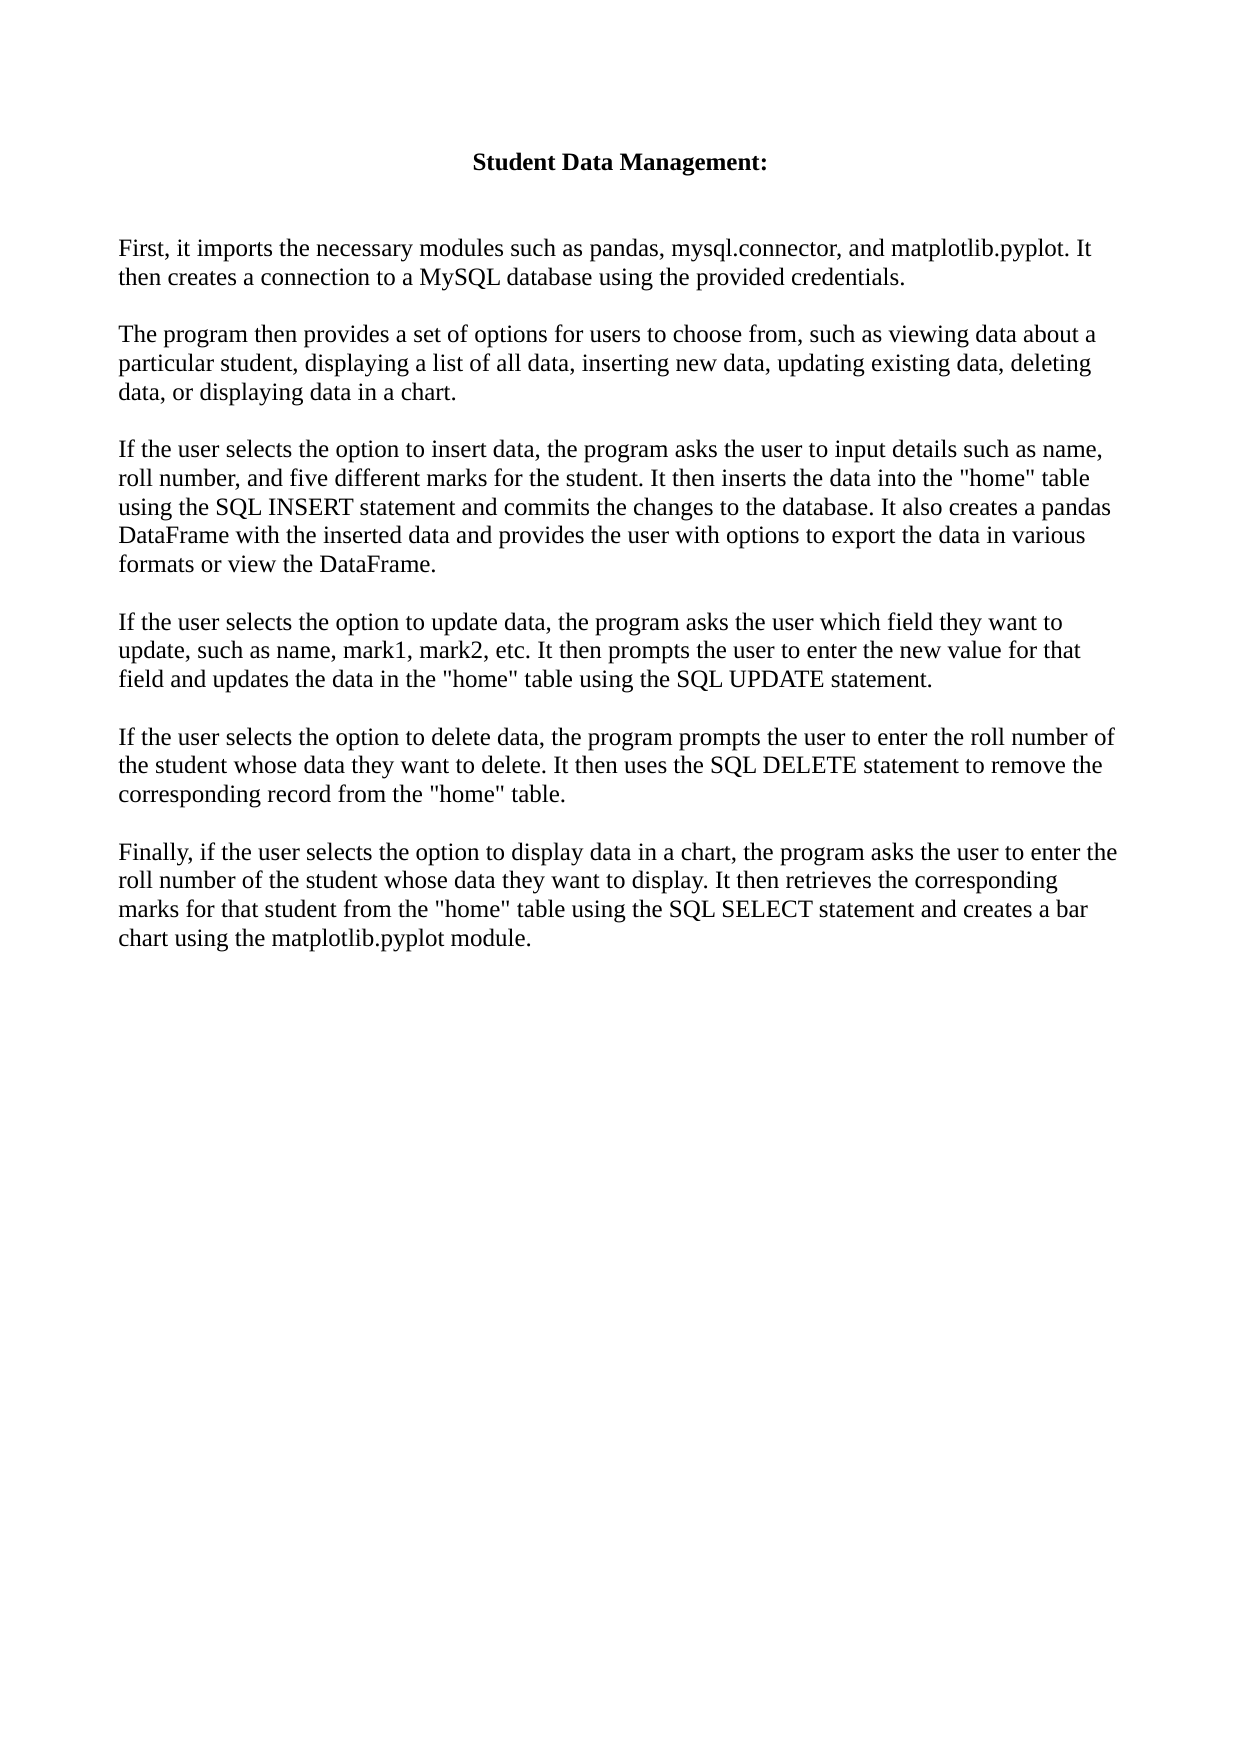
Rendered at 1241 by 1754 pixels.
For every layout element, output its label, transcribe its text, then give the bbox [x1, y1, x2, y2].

text First, it imports the necessary modules such as pandas, mysql.connector, and matplotlib.pyplot. It then creates a connection to a MySQL database using the provided credentials. [118, 233, 1122, 291]
text Finally, if the user selects the option to display data in a chart, the program asks the user to enter the roll number of the student whose data they want to display. It then retrieves the corresponding marks for that student from the "home" table using the SQL SELECT statement and creates a bar chart using the matplotlib.pyplot module. [118, 837, 1122, 952]
text If the user selects the option to delete data, the program prompts the user to enter the roll number of the student whose data they want to delete. It then uses the SQL DELETE statement to remove the corresponding record from the "home" table. [118, 722, 1122, 808]
text If the user selects the option to insert data, the program asks the user to input details such as name, roll number, and five different marks for the student. It then inserts the data into the "home" table using the SQL INSERT statement and commits the changes to the database. It also creates a pandas DataFrame with the inserted data and provides the user with options to export the data in various formats or view the DataFrame. [118, 434, 1122, 578]
text The program then provides a set of options for users to choose from, such as viewing data about a particular student, displaying a list of all data, inserting new data, updating existing data, deleting data, or displaying data in a chart. [118, 319, 1122, 406]
text Student Data Management: [118, 147, 1122, 176]
text If the user selects the option to update data, the program asks the user which field they want to update, such as name, mark1, mark2, etc. It then prompts the user to enter the new value for that field and updates the data in the "home" table using the SQL UPDATE statement. [118, 607, 1122, 693]
